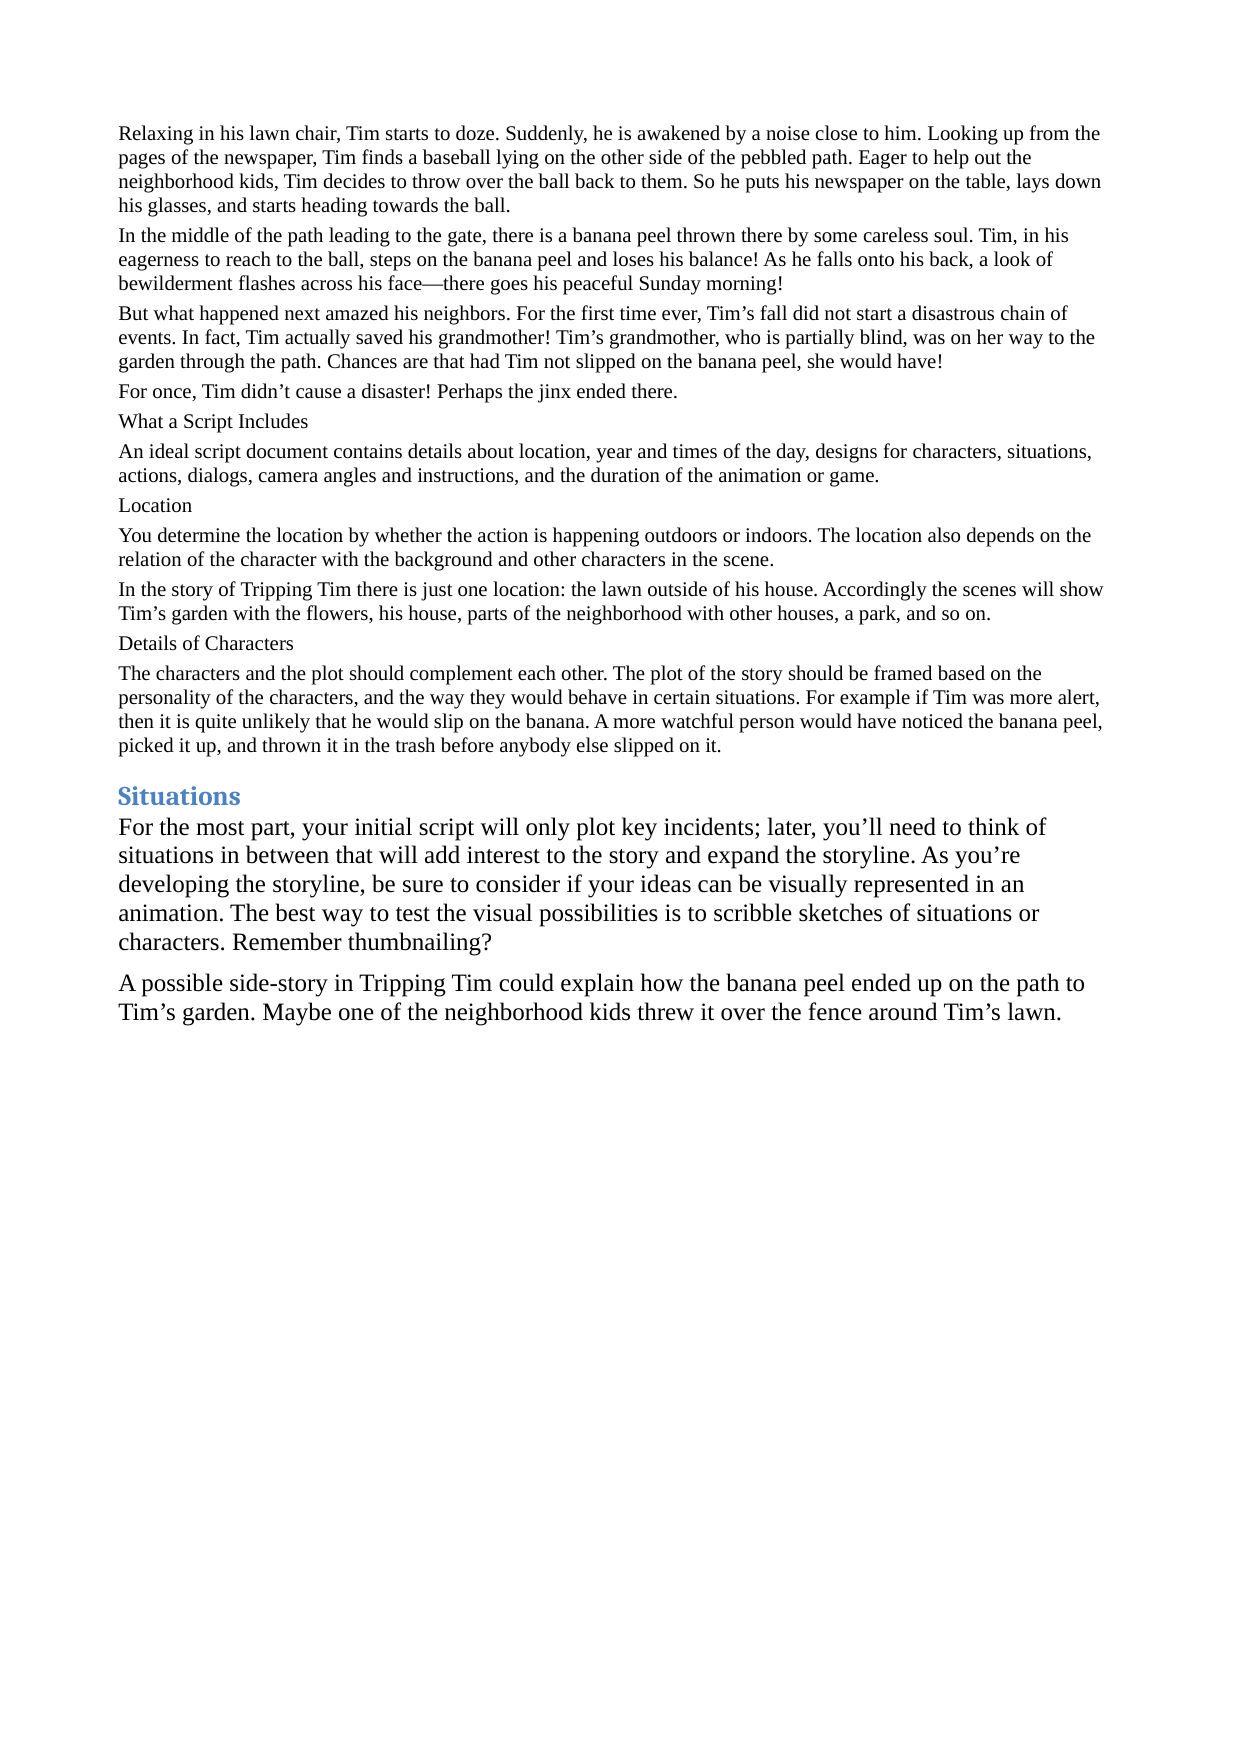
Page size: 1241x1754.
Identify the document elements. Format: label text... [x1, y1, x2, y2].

text The characters and the plot should complement each other. The plot of the story should be framed based on the personality of the characters, and the way they would behave in certain situations. For example if Tim was more alert, then it is quite unlikely that he would slip on the banana. A more watchful person would have noticed the banana peel, picked it up, and thrown it in the trash before anybody else slipped on it. [118, 661, 1122, 757]
text For the most part, your initial script will only plot key incidents; later, you’ll need to think of situations in between that will add interest to the story and expand the storyline. As you’re developing the storyline, be sure to consider if your ideas can be visually represented in an animation. The best way to test the visual possibilities is to scribble sketches of situations or characters. Remember thumbnailing? [118, 812, 1122, 956]
text In the story of Tripping Tim there is just one location: the lawn outside of his house. Accordingly the scenes will show Tim’s garden with the flowers, his house, parts of the neighborhood with other houses, a park, and so on. [118, 577, 1122, 625]
text For once, Tim didn’t cause a disaster! Perhaps the jinx ended there. [118, 379, 1122, 403]
title Details of Characters [118, 631, 1122, 655]
text But what happened next amazed his neighbors. For the first time ever, Tim’s fall did not start a disastrous chain of events. In fact, Tim actually saved his grandmother! Tim’s grandmother, who is partially blind, was on her way to the garden through the path. Chances are that had Tim not slipped on the banana peel, she would have! [118, 301, 1122, 373]
text A possible side-story in Tripping Tim could explain how the banana peel ended up on the path to Tim’s garden. Maybe one of the neighborhood kids threw it over the fence around Tim’s lawn. [118, 968, 1122, 1026]
title What a Script Includes [118, 409, 1122, 433]
text You determine the location by whether the action is happening outdoors or indoors. The location also depends on the relation of the character with the background and other characters in the scene. [118, 523, 1122, 571]
text Relaxing in his lawn chair, Tim starts to doze. Suddenly, he is awakened by a noise close to him. Looking up from the pages of the newspaper, Tim finds a baseball lying on the other side of the pebbled path. Eager to help out the neighborhood kids, Tim decides to throw over the ball back to them. So he puts his newspaper on the table, lays down his glasses, and starts heading towards the ball. [118, 121, 1122, 217]
text An ideal script document contains details about location, year and times of the day, designs for characters, situations, actions, dialogs, camera angles and instructions, and the duration of the animation or game. [118, 439, 1122, 487]
title Location [118, 493, 1122, 517]
subtitle Situations [118, 781, 1122, 812]
text In the middle of the path leading to the gate, there is a banana peel thrown there by some careless soul. Tim, in his eagerness to reach to the ball, steps on the banana peel and loses his balance! As he falls onto his back, a look of bewilderment flashes across his face—there goes his peaceful Sunday morning! [118, 223, 1122, 295]
